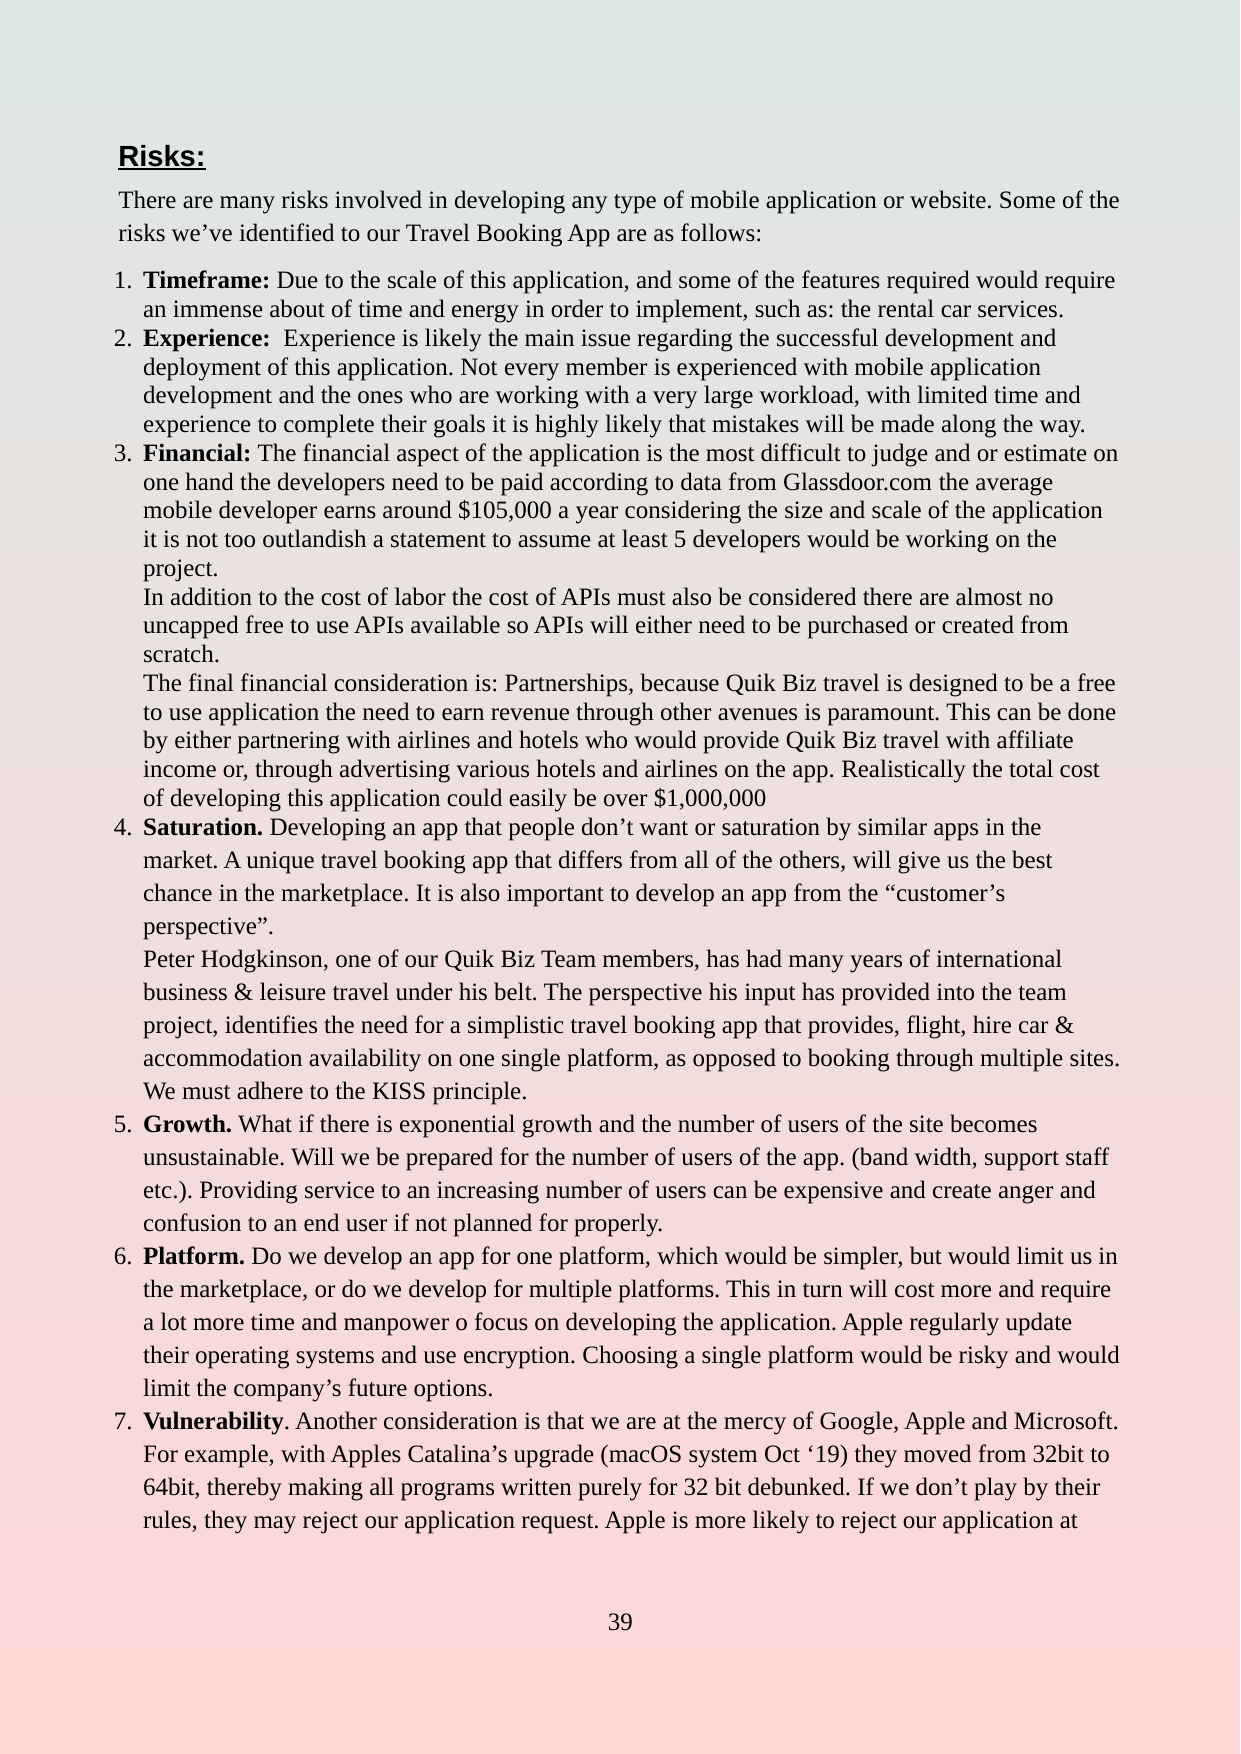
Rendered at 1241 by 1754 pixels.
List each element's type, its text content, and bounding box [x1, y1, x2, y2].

subtitle Risks: [118, 139, 1122, 172]
list The final financial consideration is: Partnerships, because Quik Biz travel is designed to be a free to use application the need to earn revenue through other avenues is paramount. This can be done by either partnering with airlines and hotels who would provide Quik Biz travel with affiliate income or, through advertising various hotels and airlines on the app. Realistically the total cost of developing this application could easily be over $1,000,000 [143, 668, 1122, 812]
list Vulnerability. Another consideration is that we are at the mercy of Google, Apple and Microsoft. For example, with Apples Catalina’s upgrade (macOS system Oct ‘19) they moved from 32bit to 64bit, thereby making all programs written purely for 32 bit debunked. If we don’t play by their rules, they may reject our application request. Apple is more likely to reject our application at [143, 1406, 1122, 1534]
list Timeframe: Due to the scale of this application, and some of the features required would require an immense about of time and energy in order to implement, such as: the rental car services. [143, 266, 1122, 323]
list Platform. Do we develop an app for one platform, which would be simpler, but would limit us in the marketplace, or do we develop for multiple platforms. This in turn will cost more and require a lot more time and manpower o focus on developing the application. Apple regularly update their operating systems and use encryption. Choosing a single platform would be risky and would limit the company’s future options. [143, 1241, 1122, 1402]
list Peter Hodgkinson, one of our Quik Biz Team members, has had many years of international business & leisure travel under his belt. The perspective his input has provided into the team project, identifies the need for a simplistic travel booking app that provides, flight, hire car & accommodation availability on one single platform, as opposed to booking through multiple sites. We must adhere to the KISS principle. [143, 944, 1122, 1105]
list In addition to the cost of labor the cost of APIs must also be considered there are almost no uncapped free to use APIs available so APIs will either need to be purchased or created from scratch. [143, 582, 1122, 668]
list Saturation. Developing an app that people don’t want or saturation by similar apps in the market. A unique travel booking app that differs from all of the others, will give us the best chance in the marketplace. It is also important to develop an app from the “customer’s perspective”. [143, 812, 1122, 940]
list Growth. What if there is exponential growth and the number of users of the site becomes unsustainable. Will we be prepared for the number of users of the app. (band width, support staff etc.). Providing service to an increasing number of users can be expensive and create anger and confusion to an end user if not planned for properly. [143, 1109, 1122, 1237]
list Financial: The financial aspect of the application is the most difficult to judge and or estimate on one hand the developers need to be paid according to data from Glassdoor.com the average mobile developer earns around $105,000 a year considering the size and scale of the application it is not too outlandish a statement to assume at least 5 developers would be working on the project. [143, 438, 1122, 582]
list Experience: Experience is likely the main issue regarding the successful development and deployment of this application. Not every member is experienced with mobile application development and the ones who are working with a very large workload, with limited time and experience to complete their goals it is highly likely that mistakes will be made along the way. [143, 323, 1122, 438]
text There are many risks involved in developing any type of mobile application or website. Some of the risks we’ve identified to our Travel Booking App are as follows: [118, 185, 1122, 247]
